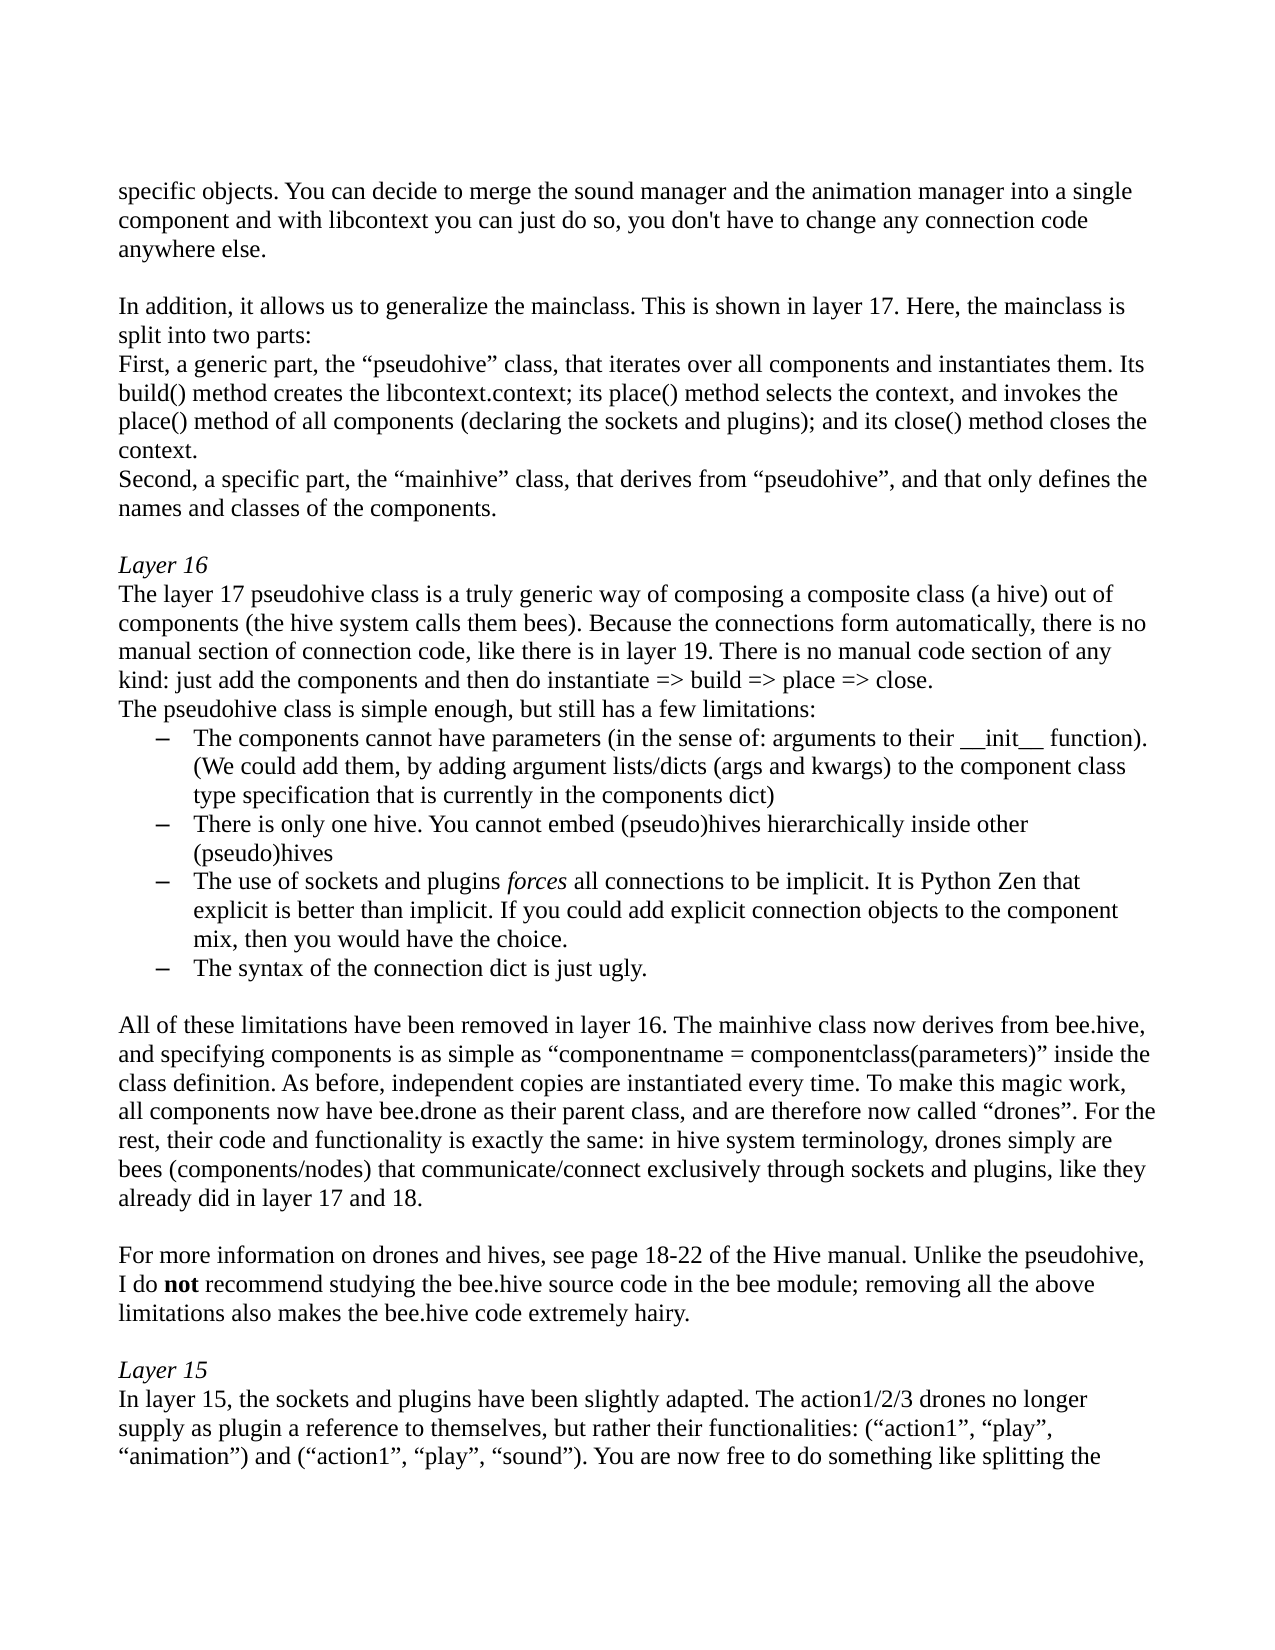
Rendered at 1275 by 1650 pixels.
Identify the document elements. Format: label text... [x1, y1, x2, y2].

text In layer 15, the sockets and plugins have been slightly adapted. The action1/2/3 drones no longer supply as plugin a reference to themselves, but rather their functionalities: (“action1”, “play”, “animation”) and (“action1”, “play”, “sound”). You are now free to do something like splitting the [118, 1384, 1157, 1470]
text The pseudohive class is simple enough, but still has a few limitations: [118, 694, 1157, 723]
list The components cannot have parameters (in the sense of: arguments to their __init__ function). (We could add them, by adding argument lists/dicts (args and kwargs) to the component class type specification that is currently in the components dict) [156, 723, 1157, 809]
text Second, a specific part, the “mainhive” class, that derives from “pseudohive”, and that only defines the names and classes of the components. [118, 464, 1157, 521]
text Layer 15 [118, 1355, 1157, 1384]
text First, a generic part, the “pseudohive” class, that iterates over all components and instantiates them. Its build() method creates the libcontext.context; its place() method selects the context, and invokes the place() method of all components (declaring the sockets and plugins); and its close() method closes the context. [118, 349, 1157, 464]
text For more information on drones and hives, see page 18-22 of the Hive manual. Unlike the pseudohive, I do not recommend studying the bee.hive source code in the bee module; removing all the above limitations also makes the bee.hive code extremely hairy. [118, 1240, 1157, 1326]
list There is only one hive. You cannot embed (pseudo)hives hierarchically inside other (pseudo)hives [156, 809, 1157, 866]
text specific objects. You can decide to merge the sound manager and the animation manager into a single component and with libcontext you can just do so, you don't have to change any connection code anywhere else. [118, 176, 1157, 263]
text The layer 17 pseudohive class is a truly generic way of composing a composite class (a hive) out of components (the hive system calls them bees). Because the connections form automatically, there is no manual section of connection code, like there is in layer 19. There is no manual code section of any kind: just add the components and then do instantiate => build => place => close. [118, 579, 1157, 694]
text In addition, it allows us to generalize the mainclass. This is shown in layer 17. Here, the mainclass is split into two parts: [118, 291, 1157, 349]
list The syntax of the connection dict is just ugly. [156, 953, 1157, 981]
list The use of sockets and plugins forces all connections to be implicit. It is Python Zen that explicit is better than implicit. If you could add explicit connection objects to the component mix, then you would have the choice. [156, 866, 1157, 953]
text All of these limitations have been removed in layer 16. The mainhive class now derives from bee.hive, and specifying components is as simple as “componentname = componentclass(parameters)” inside the class definition. As before, independent copies are instantiated every time. To make this magic work, all components now have bee.drone as their parent class, and are therefore now called “drones”. For the rest, their code and functionality is exactly the same: in hive system terminology, drones simply are bees (components/nodes) that communicate/connect exclusively through sockets and plugins, like they already did in layer 17 and 18. [118, 1010, 1157, 1211]
text Layer 16 [118, 550, 1157, 579]
